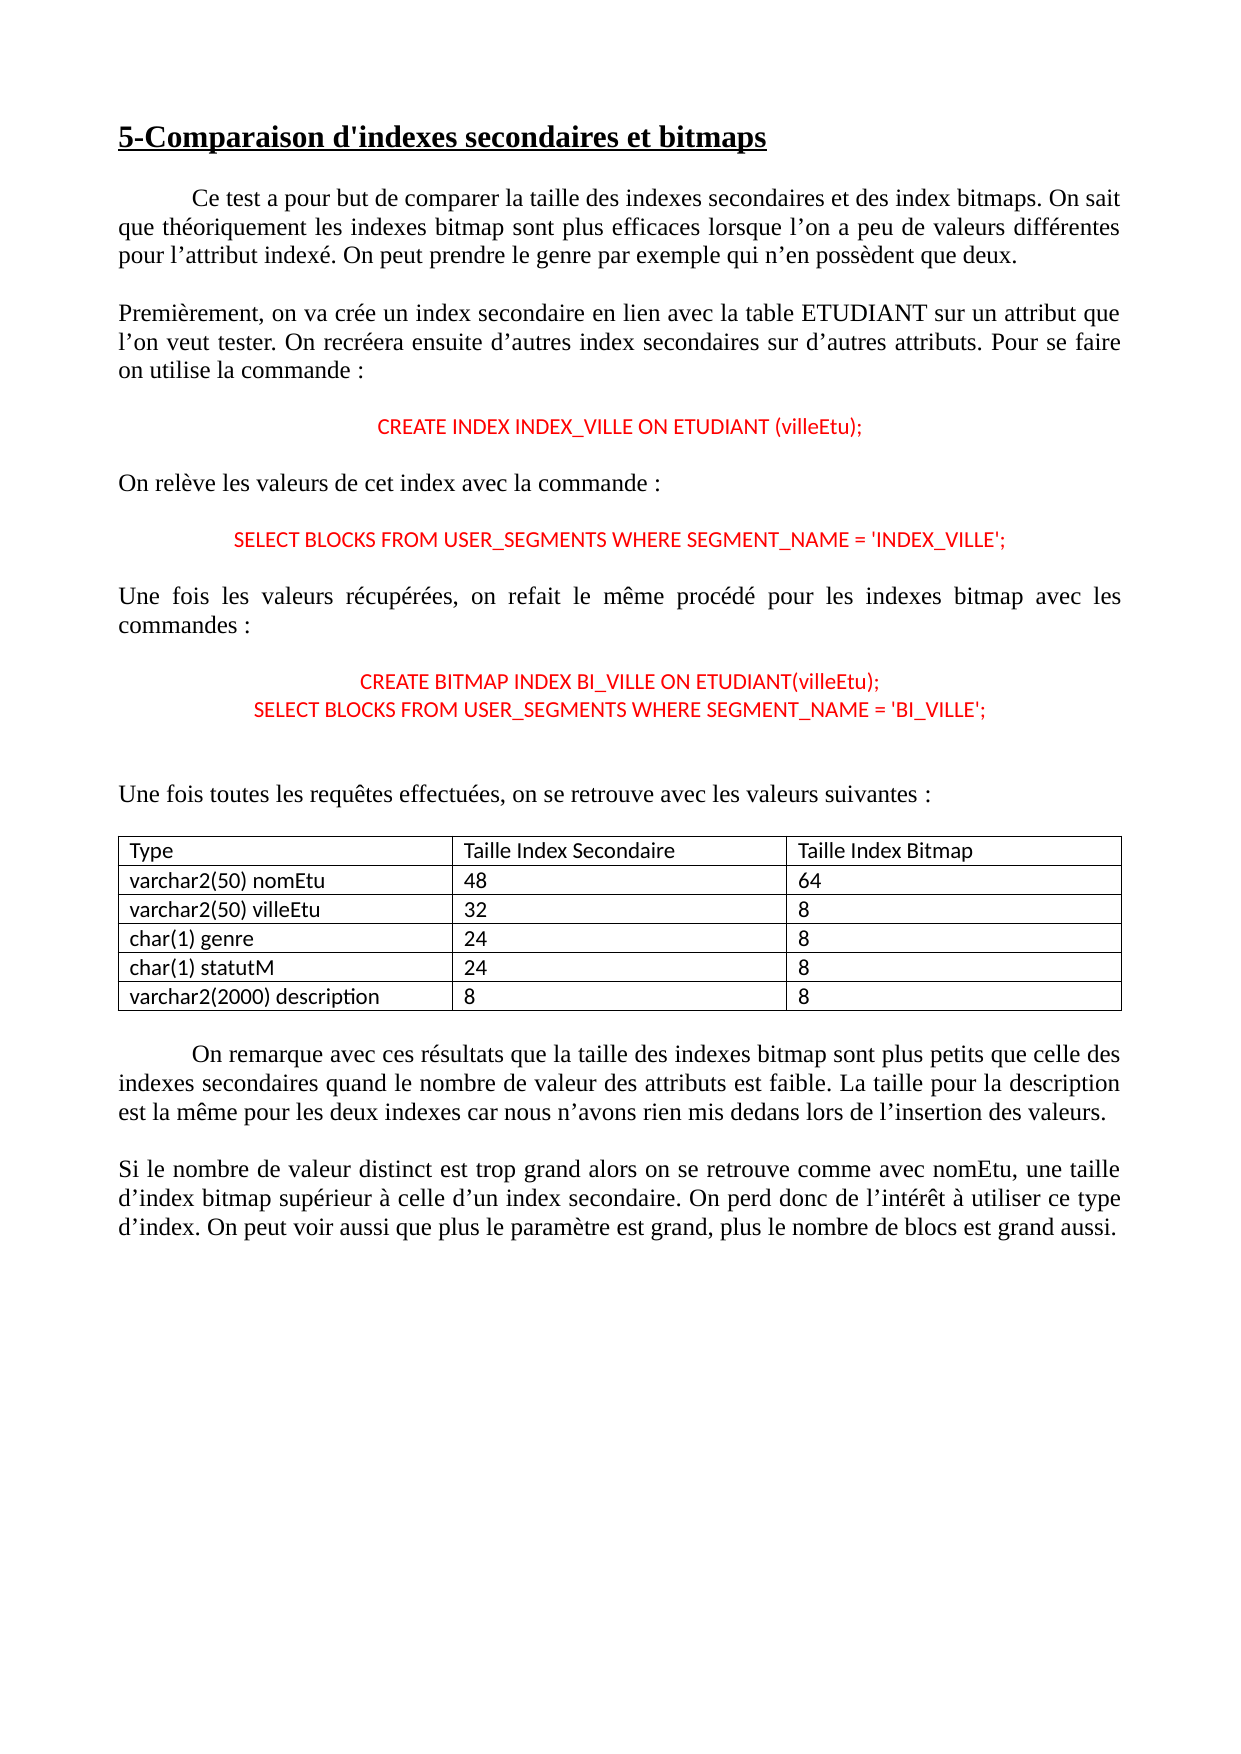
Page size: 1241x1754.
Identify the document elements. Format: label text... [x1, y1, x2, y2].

text SELECT BLOCKS FROM USER_SEGMENTS WHERE SEGMENT_NAME = 'BI_VILLE'; [118, 695, 1122, 723]
table_cell varchar2(50) villeEtu [119, 895, 452, 923]
table_cell 8 [787, 953, 1121, 981]
text SELECT BLOCKS FROM USER_SEGMENTS WHERE SEGMENT_NAME = 'INDEX_VILLE'; [118, 525, 1122, 553]
text Une fois toutes les requêtes effectuées, on se retrouve avec les valeurs suivantes : [118, 779, 1122, 808]
table_cell 32 [453, 895, 786, 923]
text CREATE BITMAP INDEX BI_VILLE ON ETUDIANT(villeEtu); [118, 667, 1122, 695]
table_header Type [119, 837, 452, 865]
table_cell varchar2(2000) description [119, 982, 452, 1010]
table_cell 8 [787, 982, 1121, 1010]
text On relève les valeurs de cet index avec la commande : [118, 468, 1122, 497]
table_cell 64 [787, 866, 1121, 894]
table_cell 8 [787, 924, 1121, 952]
text Une fois les valeurs récupérées, on refait le même procédé pour les indexes bitmap avec les commandes : [118, 581, 1122, 639]
text 5-Comparaison d'indexes secondaires et bitmaps [118, 118, 1122, 154]
text On remarque avec ces résultats que la taille des indexes bitmap sont plus petits que celle des indexes secondaires quand le nombre de valeur des attributs est faible. La taille pour la description est la même pour les deux indexes car nous n’avons rien mis dedans lors de l’insertion des valeurs. [118, 1039, 1122, 1125]
text CREATE INDEX INDEX_VILLE ON ETUDIANT (villeEtu); [118, 412, 1122, 440]
table_cell 48 [453, 866, 786, 894]
table_cell 8 [453, 982, 786, 1010]
text Premièrement, on va crée un index secondaire en lien avec la table ETUDIANT sur un attribut que l’on veut tester. On recréera ensuite d’autres index secondaires sur d’autres attributs. Pour se faire on utilise la commande : [118, 298, 1122, 384]
table_cell varchar2(50) nomEtu [119, 866, 452, 894]
text Ce test a pour but de comparer la taille des indexes secondaires et des index bitmaps. On sait que théoriquement les indexes bitmap sont plus efficaces lorsque l’on a peu de valeurs différentes pour l’attribut indexé. On peut prendre le genre par exemple qui n’en possèdent que deux. [118, 183, 1122, 269]
table_header Taille Index Bitmap [787, 837, 1121, 865]
table_header Taille Index Secondaire [453, 837, 786, 865]
table_cell char(1) statutM [119, 953, 452, 981]
table_cell 8 [787, 895, 1121, 923]
table_cell char(1) genre [119, 924, 452, 952]
text Si le nombre de valeur distinct est trop grand alors on se retrouve comme avec nomEtu, une taille d’index bitmap supérieur à celle d’un index secondaire. On perd donc de l’intérêt à utiliser ce type d’index. On peut voir aussi que plus le paramètre est grand, plus le nombre de blocs est grand aussi. [118, 1154, 1122, 1240]
table_cell 24 [453, 924, 786, 952]
table_cell 24 [453, 953, 786, 981]
